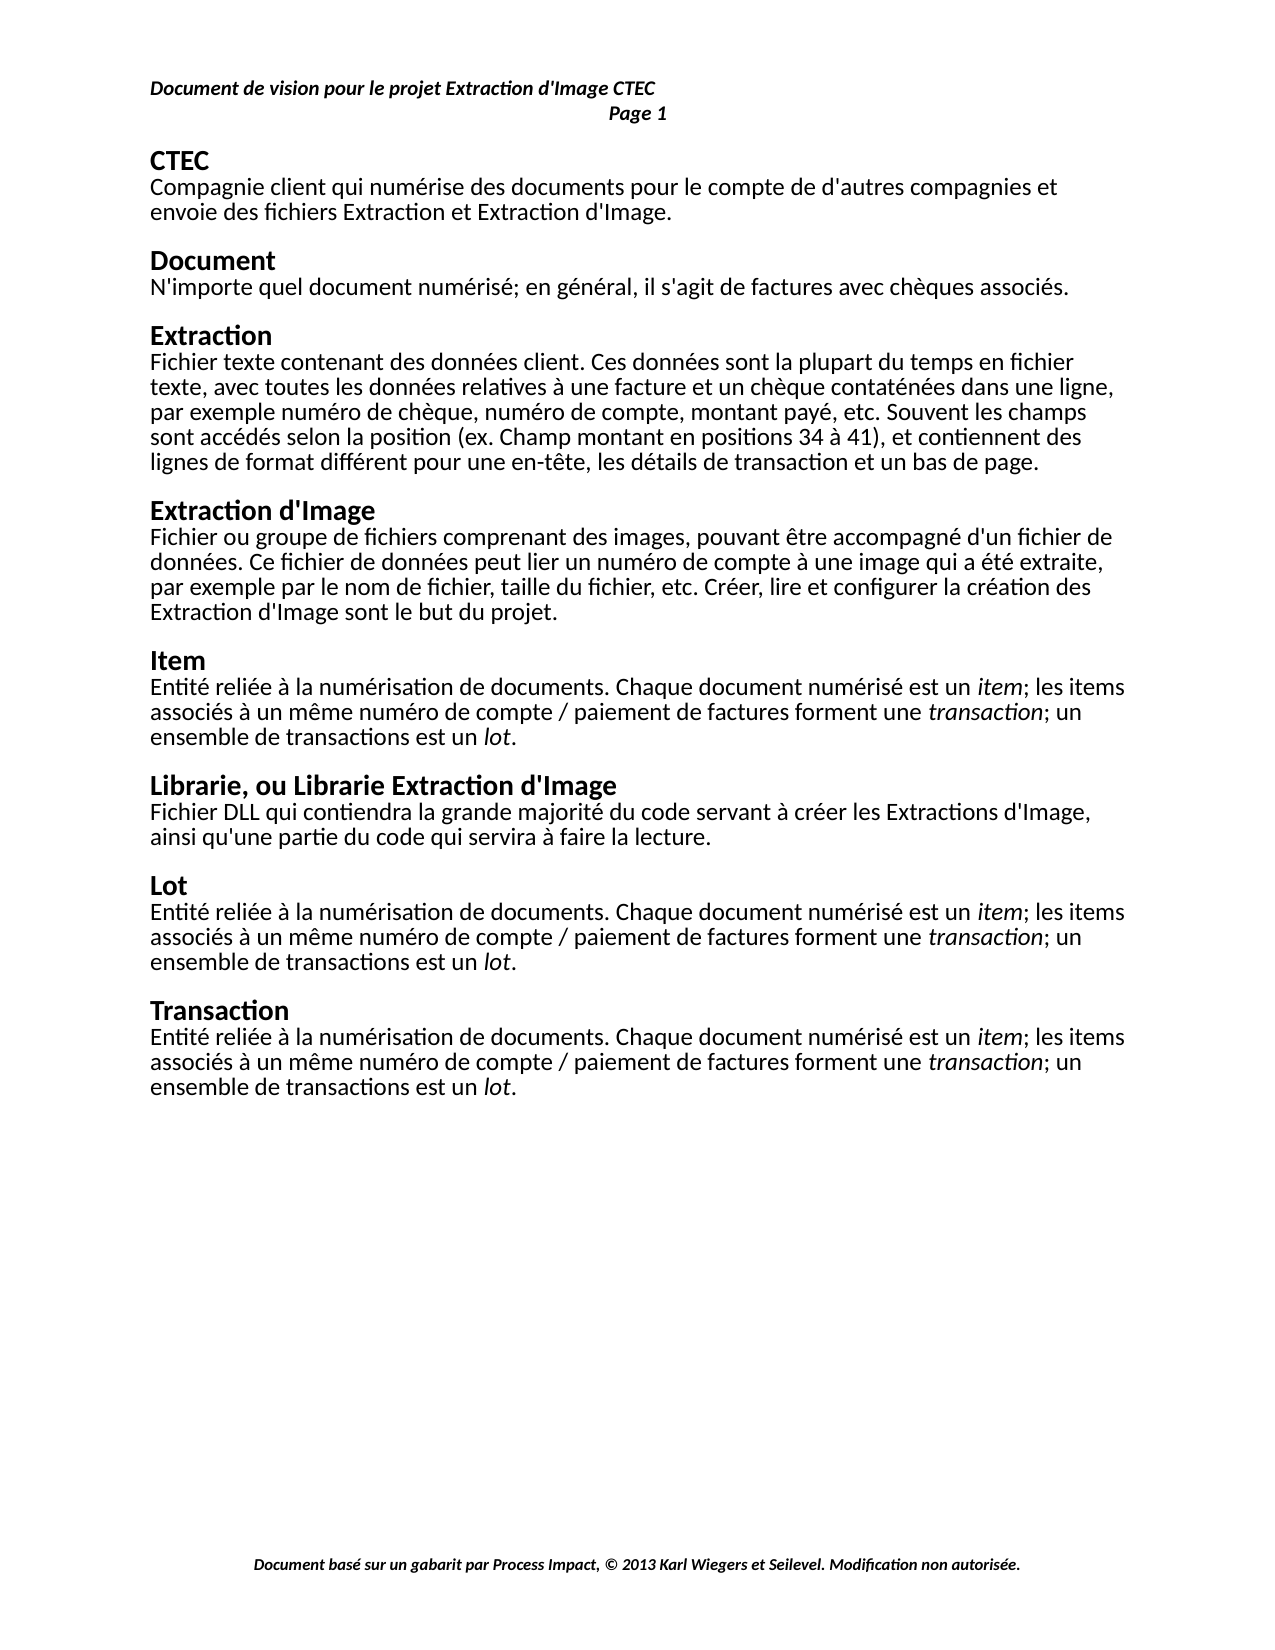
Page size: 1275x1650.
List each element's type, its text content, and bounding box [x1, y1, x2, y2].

text Extraction d'Image [150, 500, 1125, 525]
text N'importe quel document numérisé; en général, il s'agit de factures avec chèques associés. [150, 275, 1125, 300]
text Entité reliée à la numérisation de documents. Chaque document numérisé est un item; les items associés à un même numéro de compte / paiement de factures forment une transaction; un ensemble de transactions est un lot. [150, 900, 1125, 975]
text Fichier texte contenant des données client. Ces données sont la plupart du temps en fichier texte, avec toutes les données relatives à une facture et un chèque contaténées dans une ligne, par exemple numéro de chèque, numéro de compte, montant payé, etc. Souvent les champs sont accédés selon la position (ex. Champ montant en positions 34 à 41), et contiennent des lignes de format différent pour une en-tête, les détails de transaction et un bas de page. [150, 350, 1125, 475]
text Entité reliée à la numérisation de documents. Chaque document numérisé est un item; les items associés à un même numéro de compte / paiement de factures forment une transaction; un ensemble de transactions est un lot. [150, 675, 1125, 750]
text Item [150, 650, 1125, 675]
text Document [150, 250, 1125, 275]
text Fichier DLL qui contiendra la grande majorité du code servant à créer les Extractions d'Image, ainsi qu'une partie du code qui servira à faire la lecture. [150, 800, 1125, 850]
text Transaction [150, 1000, 1125, 1025]
text Extraction [150, 300, 1125, 350]
text Lot [150, 875, 1125, 900]
text Librarie, ou Librarie Extraction d'Image [150, 750, 1125, 800]
text Entité reliée à la numérisation de documents. Chaque document numérisé est un item; les items associés à un même numéro de compte / paiement de factures forment une transaction; un ensemble de transactions est un lot. [150, 1025, 1125, 1100]
text Compagnie client qui numérise des documents pour le compte de d'autres compagnies et envoie des fichiers Extraction et Extraction d'Image. [150, 175, 1125, 250]
text CTEC [150, 150, 1125, 175]
text Fichier ou groupe de fichiers comprenant des images, pouvant être accompagné d'un fichier de données. Ce fichier de données peut lier un numéro de compte à une image qui a été extraite, par exemple par le nom de fichier, taille du fichier, etc. Créer, lire et configurer la création des Extraction d'Image sont le but du projet. [150, 525, 1125, 650]
